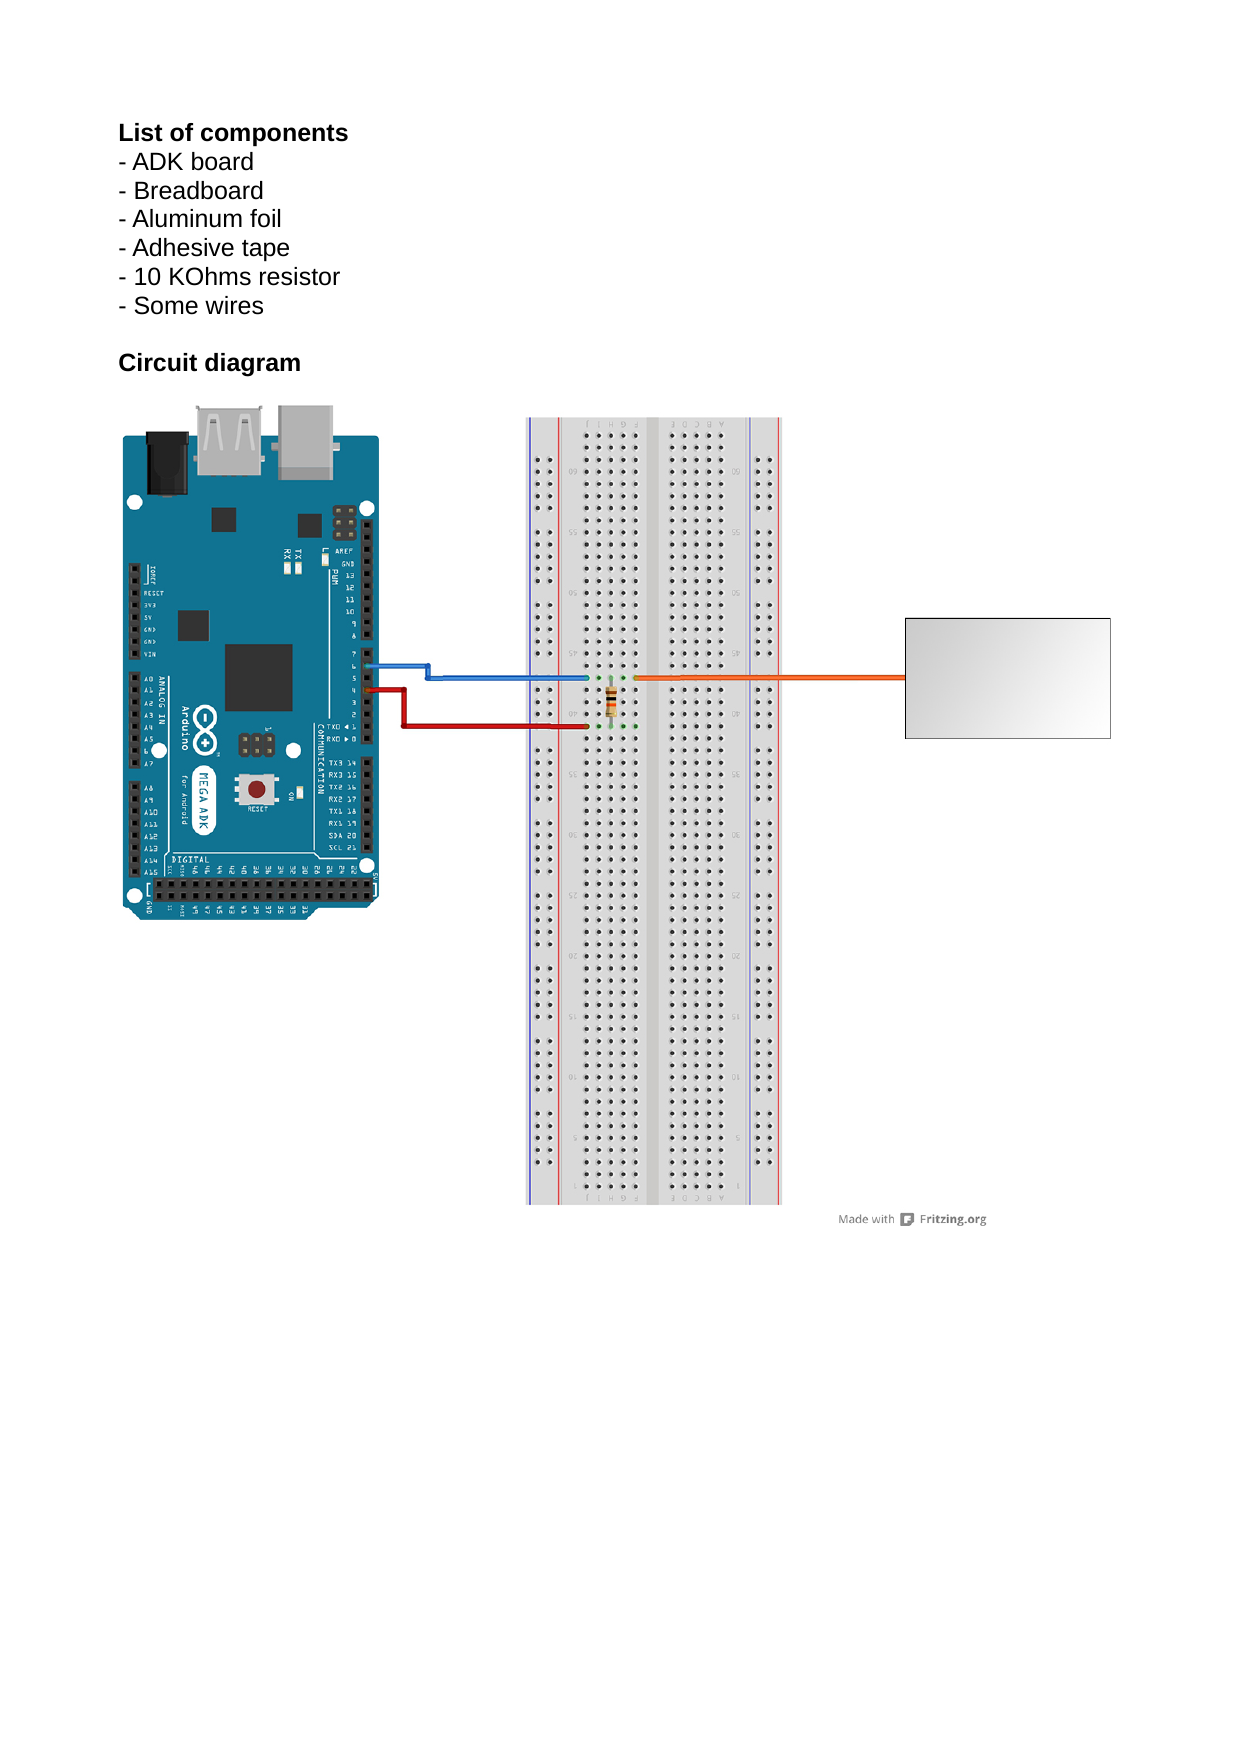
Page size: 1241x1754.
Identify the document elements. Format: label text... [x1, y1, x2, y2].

text - Breadboard [118, 176, 1122, 204]
text List of components [118, 118, 1122, 147]
text - Adhesive tape [118, 233, 1122, 262]
text - 10 KOhms resistor [118, 262, 1122, 291]
text Circuit diagram [118, 348, 1122, 377]
text - Some wires [118, 291, 1122, 319]
text - Aluminum foil [118, 204, 1122, 233]
text - ADK board [118, 147, 1122, 176]
